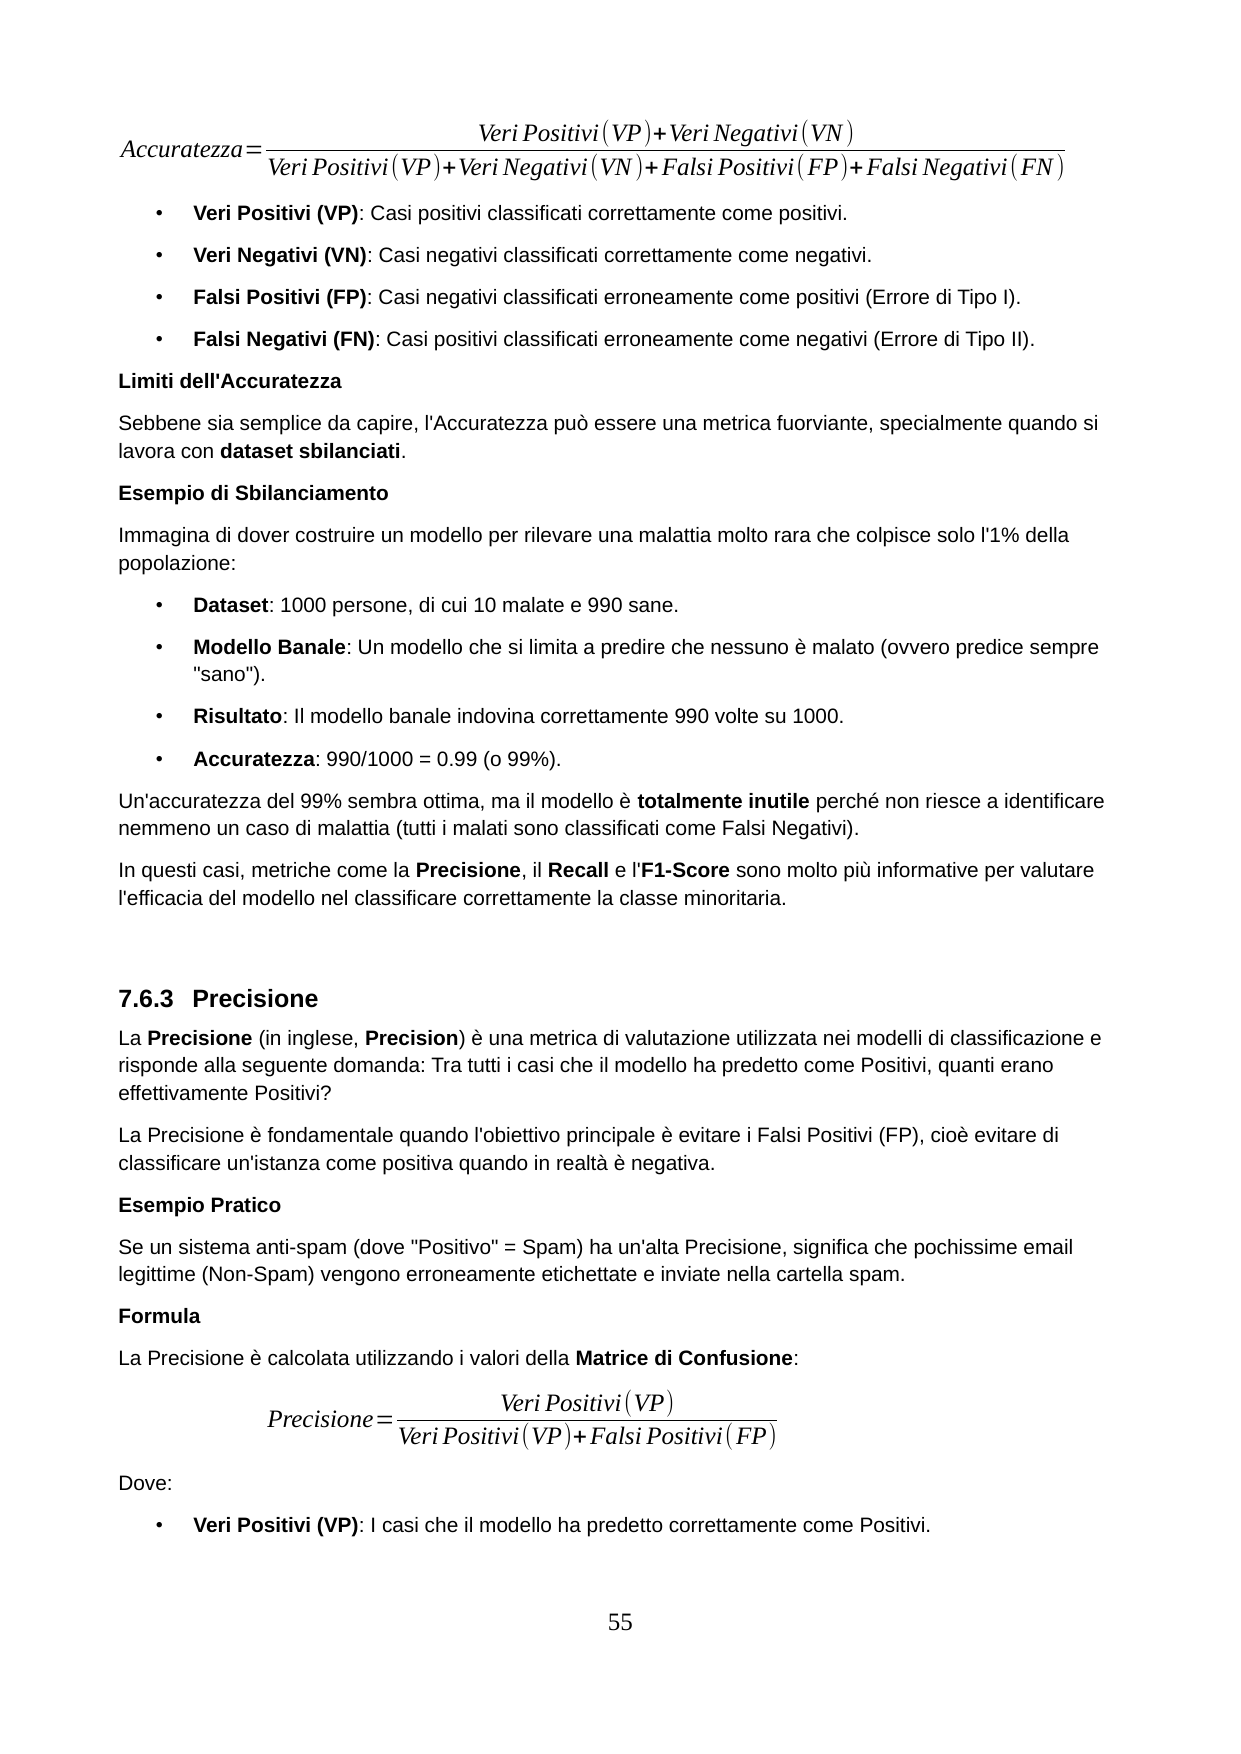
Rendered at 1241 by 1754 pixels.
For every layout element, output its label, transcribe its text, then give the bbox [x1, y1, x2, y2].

text La Precisione (in inglese, Precision) è una metrica di valutazione utilizzata nei modelli di classificazione e risponde alla seguente domanda: Tra tutti i casi che il modello ha predetto come Positivi, quanti erano effettivamente Positivi? [118, 1026, 1122, 1105]
list Dataset: 1000 persone, di cui 10 malate e 990 sane. [156, 592, 1122, 616]
list Veri Positivi (VP): Casi positivi classificati correttamente come positivi. [156, 200, 1122, 224]
text La Precisione è calcolata utilizzando i valori della Matrice di Confusione: [118, 1346, 1122, 1370]
text Un'accuratezza del 99% sembra ottima, ma il modello è totalmente inutile perché non riesce a identificare nemmeno un caso di malattia (tutti i malati sono classificati come Falsi Negativi). [118, 789, 1122, 840]
text Sebbene sia semplice da capire, l'Accuratezza può essere una metrica fuorviante, specialmente quando si lavora con dataset sbilanciati. [118, 411, 1122, 463]
text Esempio Pratico [118, 1192, 1122, 1216]
text Se un sistema anti-spam (dove "Positivo" = Spam) ha un'alta Precisione, significa che pochissime email legittime (Non-Spam) vengono erroneamente etichettate e inviate nella cartella spam. [118, 1234, 1122, 1286]
text Formula [118, 1304, 1122, 1328]
list Veri Positivi (VP): I casi che il modello ha predetto correttamente come Positivi. [156, 1512, 1122, 1537]
text Dove: [118, 1470, 1122, 1494]
text In questi casi, metriche come la Precisione, il Recall e l'F1-Score sono molto più informative per valutare l'efficacia del modello nel classificare correttamente la classe minoritaria. [118, 858, 1122, 910]
list Falsi Positivi (FP): Casi negativi classificati erroneamente come positivi (Errore di Tipo I). [156, 285, 1122, 309]
list Falsi Negativi (FN): Casi positivi classificati erroneamente come negativi (Errore di Tipo II). [156, 327, 1122, 351]
list Accuratezza: 990/1000 = 0.99 (o 99%). [156, 746, 1122, 771]
list Veri Negativi (VN): Casi negativi classificati correttamente come negativi. [156, 242, 1122, 267]
text Limiti dell'Accuratezza [118, 369, 1122, 393]
text Immagina di dover costruire un modello per rilevare una malattia molto rara che colpisce solo l'1% della popolazione: [118, 523, 1122, 574]
text Esempio di Sbilanciamento [118, 481, 1122, 505]
list Risultato: Il modello banale indovina correttamente 990 volte su 1000. [156, 704, 1122, 728]
subtitle Precisione [118, 984, 1122, 1013]
list Modello Banale: Un modello che si limita a predire che nessuno è malato (ovvero predice sempre "sano"). [156, 634, 1122, 686]
text La Precisione è fondamentale quando l'obiettivo principale è evitare i Falsi Positivi (FP), cioè evitare di classificare un'istanza come positiva quando in realtà è negativa. [118, 1123, 1122, 1174]
